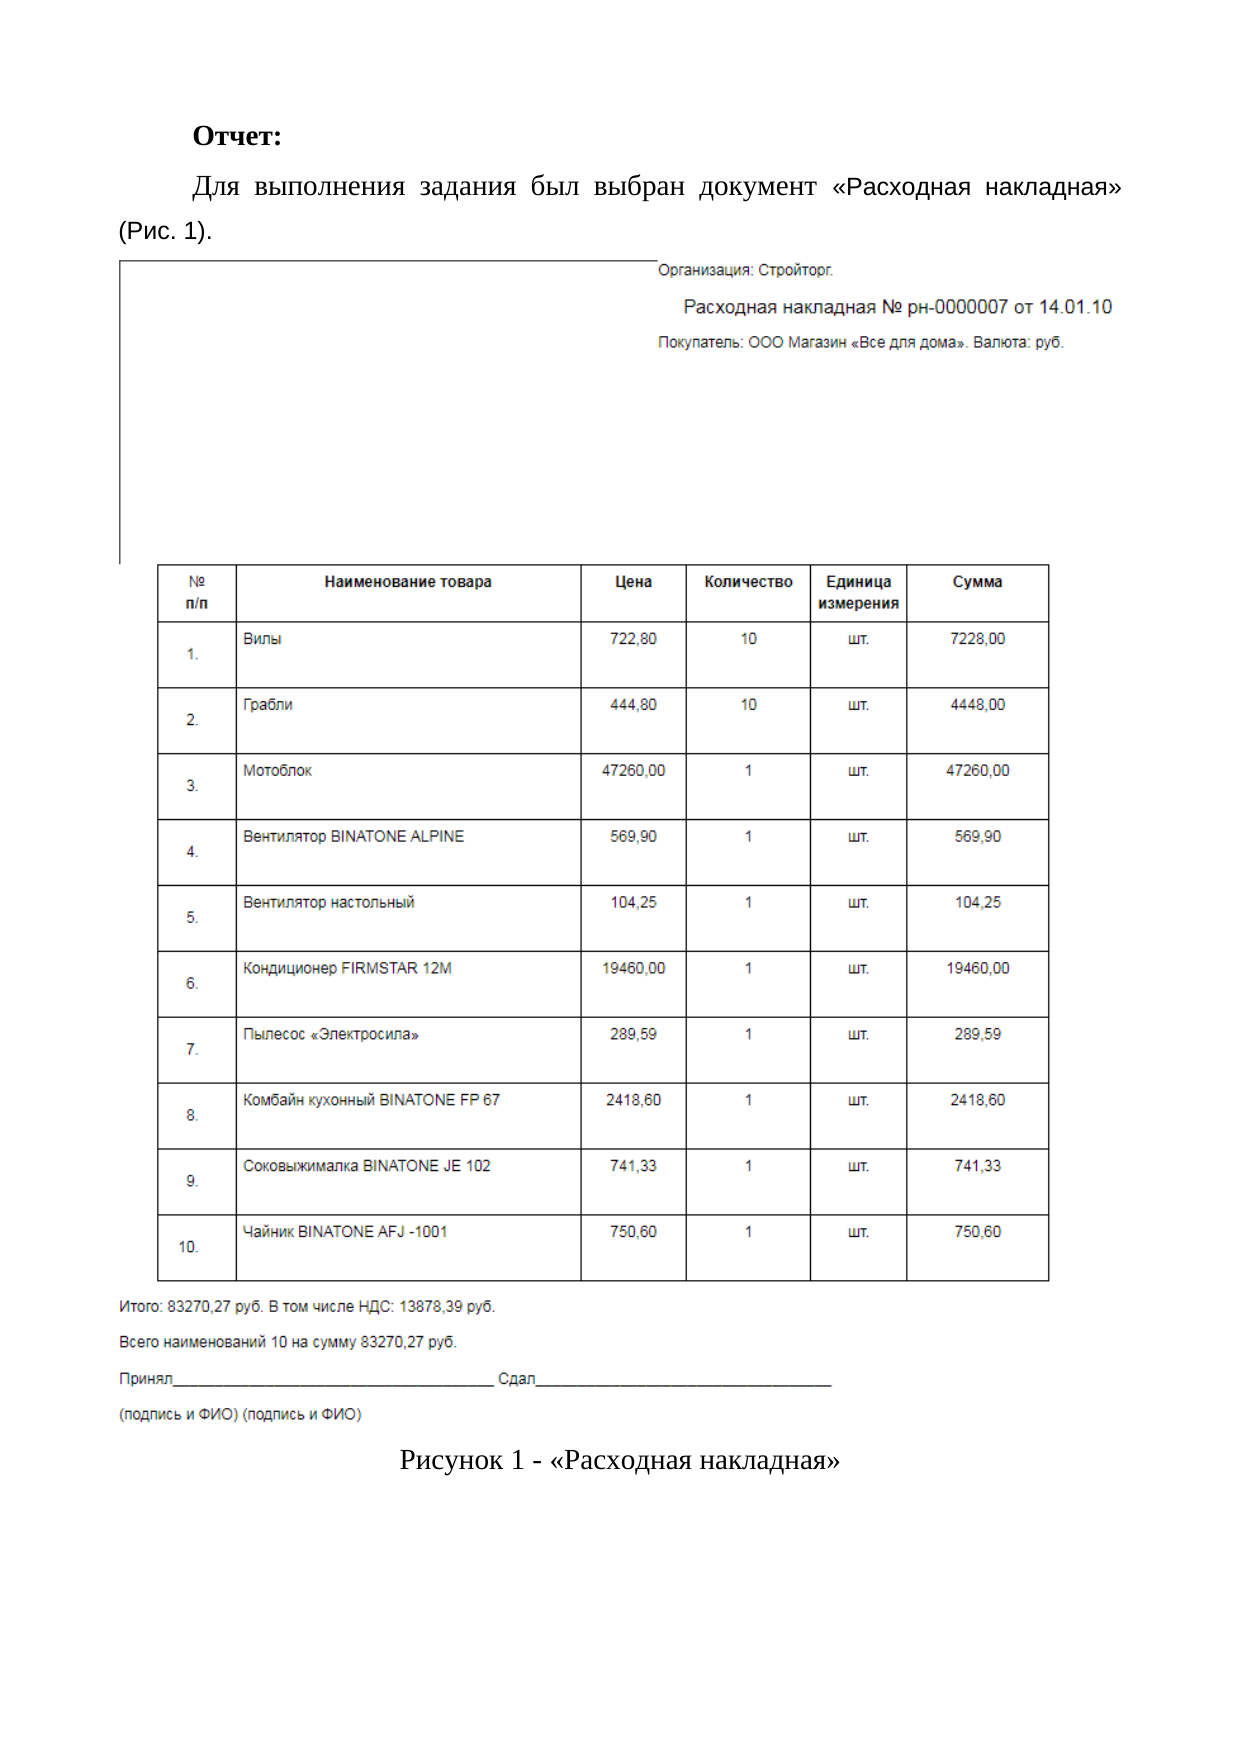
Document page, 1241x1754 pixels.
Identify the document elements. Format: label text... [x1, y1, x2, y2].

text Отчет: [118, 118, 1122, 152]
text Рисунок 1 - «Расходная накладная» [118, 1442, 1122, 1476]
picture [118, 259, 1123, 1426]
text Для выполнения задания был выбран документ «Расходная накладная» (Рис. 1). [118, 168, 1122, 245]
